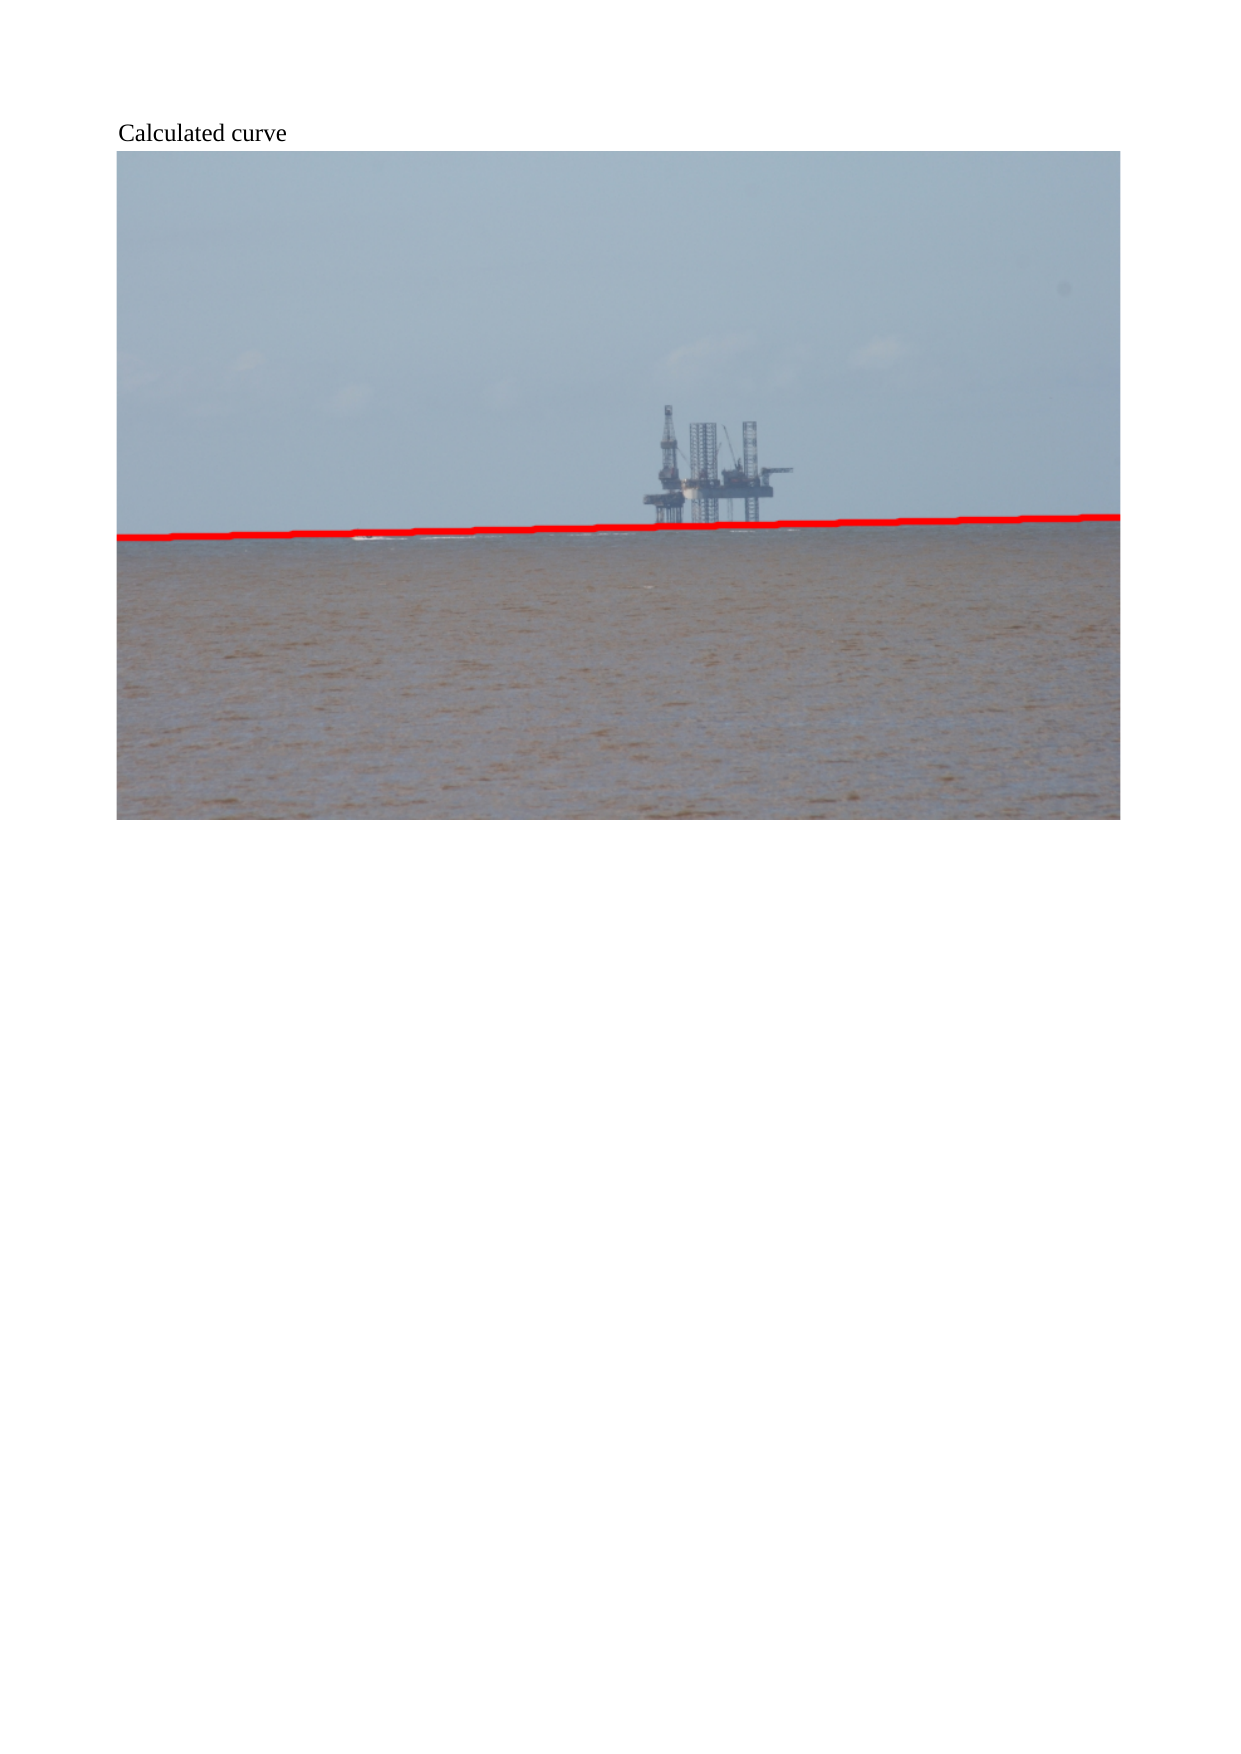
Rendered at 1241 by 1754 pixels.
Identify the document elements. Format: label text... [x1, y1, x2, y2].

text Calculated curve [118, 118, 1122, 147]
picture [116, 151, 1121, 820]
